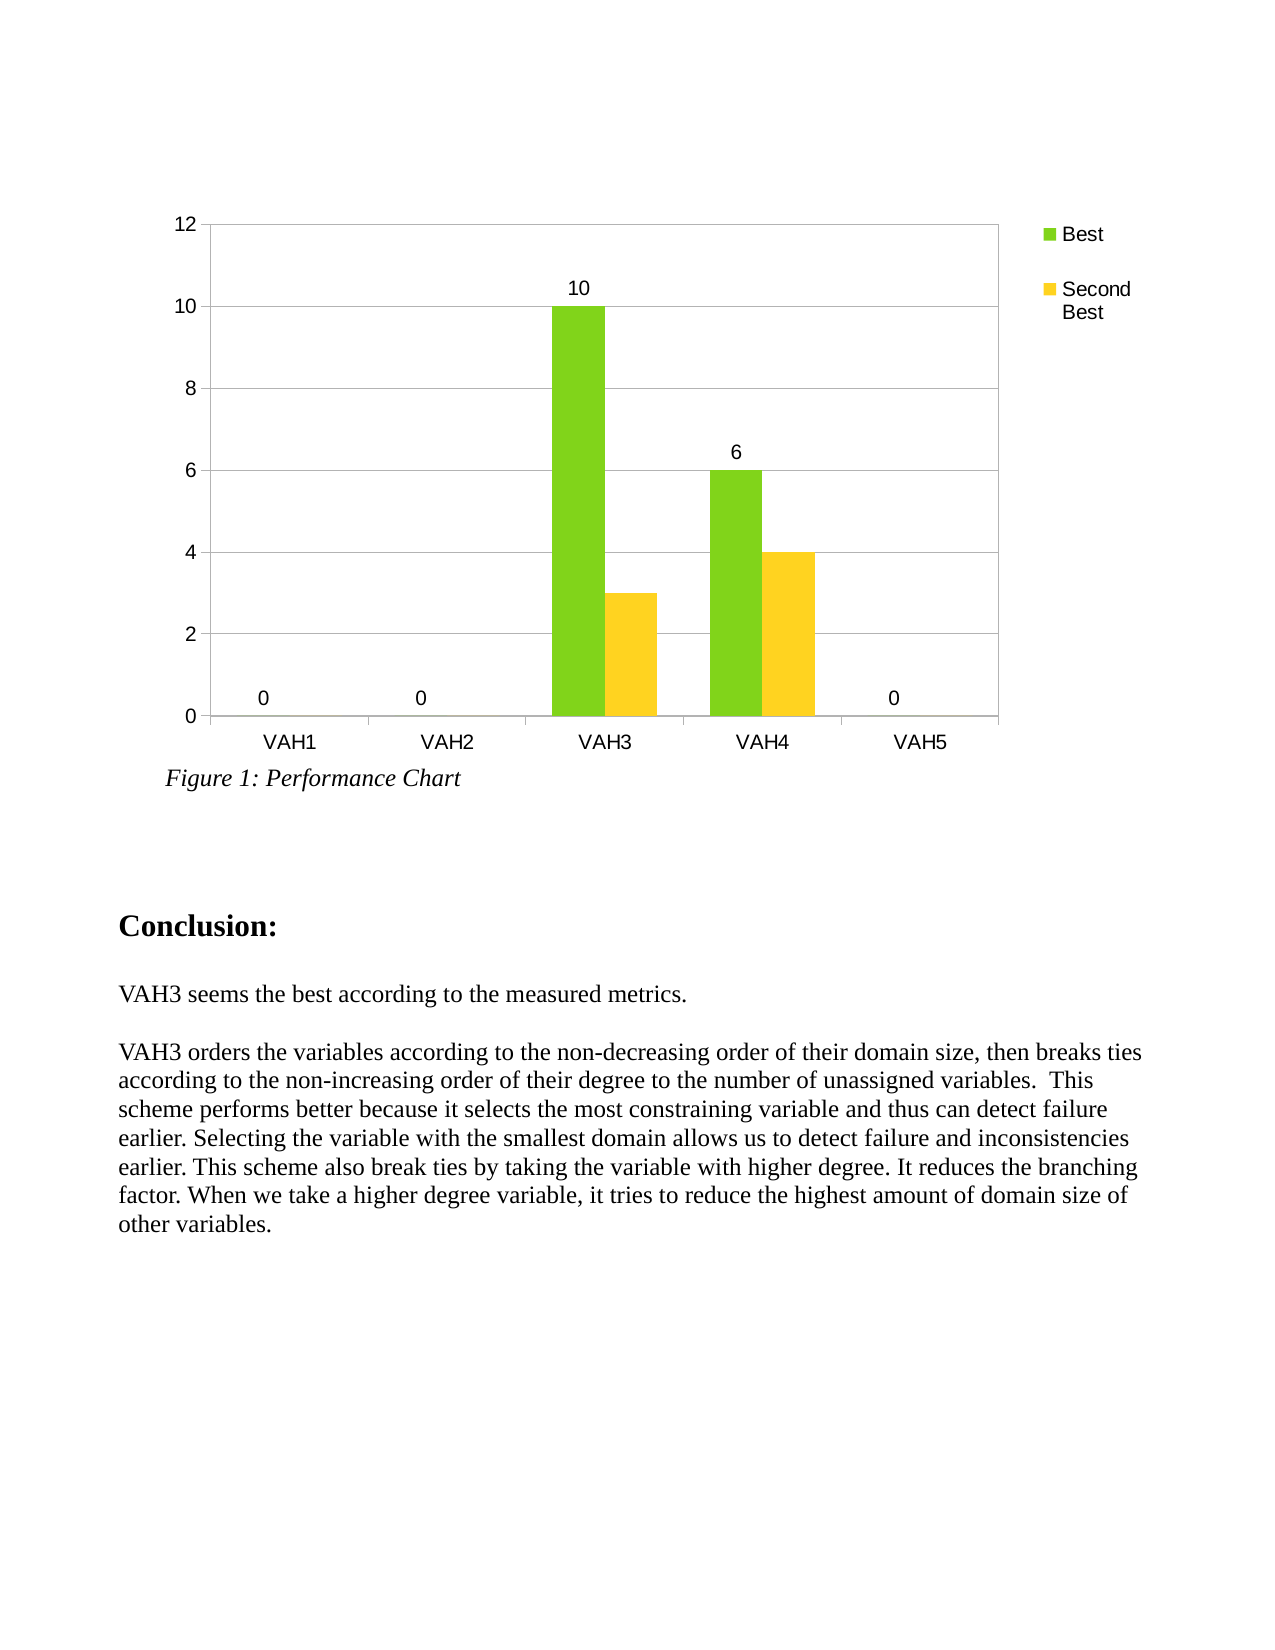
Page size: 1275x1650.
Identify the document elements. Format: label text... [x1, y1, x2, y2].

text VAH3 seems the best according to the measured metrics. [118, 979, 1157, 1008]
text VAH3 orders the variables according to the non-decreasing order of their domain size, then breaks ties according to the non-increasing order of their degree to the number of unassigned variables. This scheme performs better because it selects the most constraining variable and thus can detect failure earlier. Selecting the variable with the smallest domain allows us to detect failure and inconsistencies earlier. This scheme also break ties by taking the variable with higher degree. It reduces the branching factor. When we take a higher degree variable, it tries to reduce the highest amount of domain size of other variables. [118, 1037, 1157, 1238]
text Conclusion: [118, 907, 1157, 943]
text Figure 1: Performance Chart [165, 188, 1110, 792]
